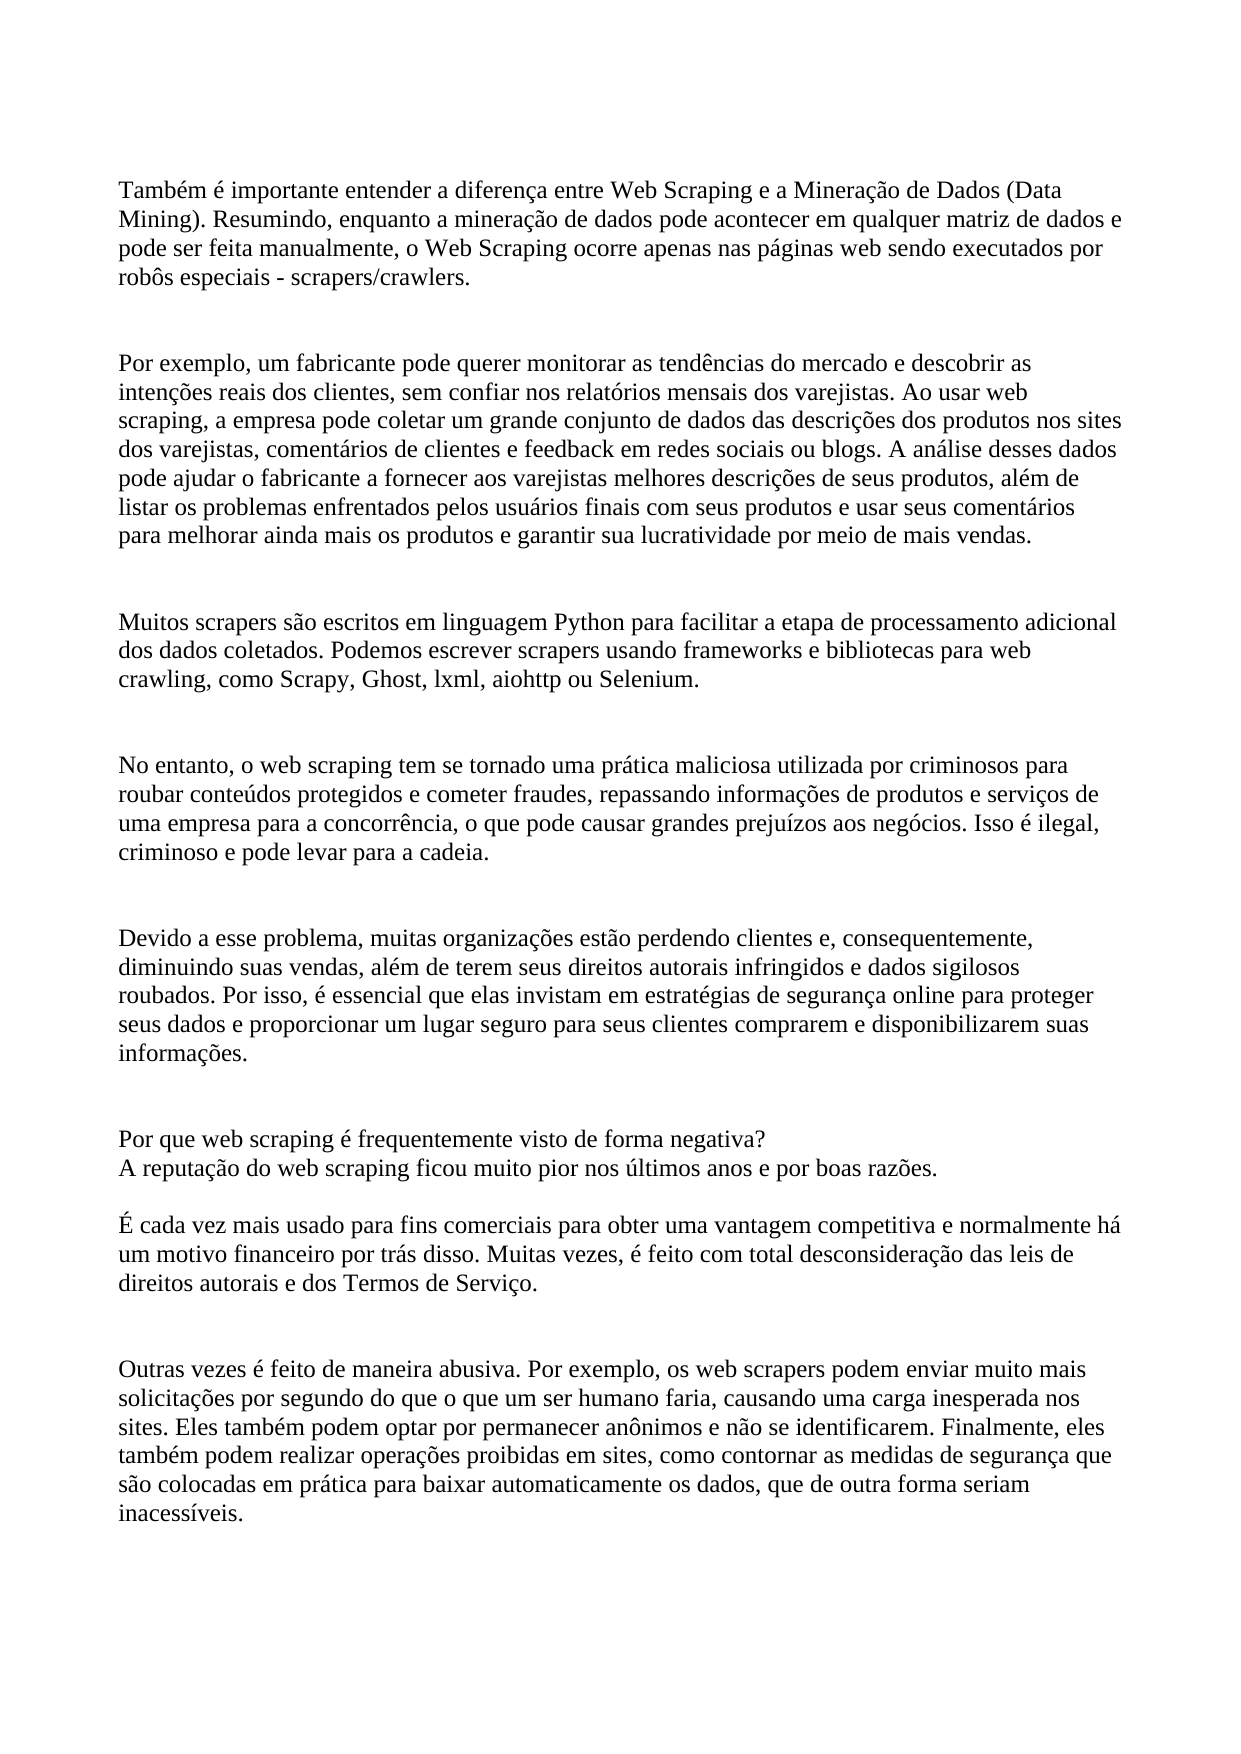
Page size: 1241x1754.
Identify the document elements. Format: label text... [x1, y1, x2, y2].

text Devido a esse problema, muitas organizações estão perdendo clientes e, consequentemente, diminuindo suas vendas, além de terem seus direitos autorais infringidos e dados sigilosos roubados. Por isso, é essencial que elas invistam em estratégias de segurança online para proteger seus dados e proporcionar um lugar seguro para seus clientes comprarem e disponibilizarem suas informações. [118, 923, 1122, 1067]
text É cada vez mais usado para fins comerciais para obter uma vantagem competitiva e normalmente há um motivo financeiro por trás disso. Muitas vezes, é feito com total desconsideração das leis de direitos autorais e dos Termos de Serviço. [118, 1211, 1122, 1297]
text Por que web scraping é frequentemente visto de forma negativa? [118, 1124, 1122, 1153]
text Também é importante entender a diferença entre Web Scraping e a Mineração de Dados (Data Mining). Resumindo, enquanto a mineração de dados pode acontecer em qualquer matriz de dados e pode ser feita manualmente, o Web Scraping ocorre apenas nas páginas web sendo executados por robôs especiais - scrapers/crawlers. [118, 176, 1122, 291]
text No entanto, o web scraping tem se tornado uma prática maliciosa utilizada por criminosos para roubar conteúdos protegidos e cometer fraudes, repassando informações de produtos e serviços de uma empresa para a concorrência, o que pode causar grandes prejuízos aos negócios. Isso é ilegal, criminoso e pode levar para a cadeia. [118, 751, 1122, 866]
text Por exemplo, um fabricante pode querer monitorar as tendências do mercado e descobrir as intenções reais dos clientes, sem confiar nos relatórios mensais dos varejistas. Ao usar web scraping, a empresa pode coletar um grande conjunto de dados das descrições dos produtos nos sites dos varejistas, comentários de clientes e feedback em redes sociais ou blogs. A análise desses dados pode ajudar o fabricante a fornecer aos varejistas melhores descrições de seus produtos, além de listar os problemas enfrentados pelos usuários finais com seus produtos e usar seus comentários para melhorar ainda mais os produtos e garantir sua lucratividade por meio de mais vendas. [118, 348, 1122, 549]
text Outras vezes é feito de maneira abusiva. Por exemplo, os web scrapers podem enviar muito mais solicitações por segundo do que o que um ser humano faria, causando uma carga inesperada nos sites. Eles também podem optar por permanecer anônimos e não se identificarem. Finalmente, eles também podem realizar operações proibidas em sites, como contornar as medidas de segurança que são colocadas em prática para baixar automaticamente os dados, que de outra forma seriam inacessíveis. [118, 1354, 1122, 1527]
text Muitos scrapers são escritos em linguagem Python para facilitar a etapa de processamento adicional dos dados coletados. Podemos escrever scrapers usando frameworks e bibliotecas para web crawling, como Scrapy, Ghost, lxml, aiohttp ou Selenium. [118, 607, 1122, 693]
text A reputação do web scraping ficou muito pior nos últimos anos e por boas razões. [118, 1153, 1122, 1182]
